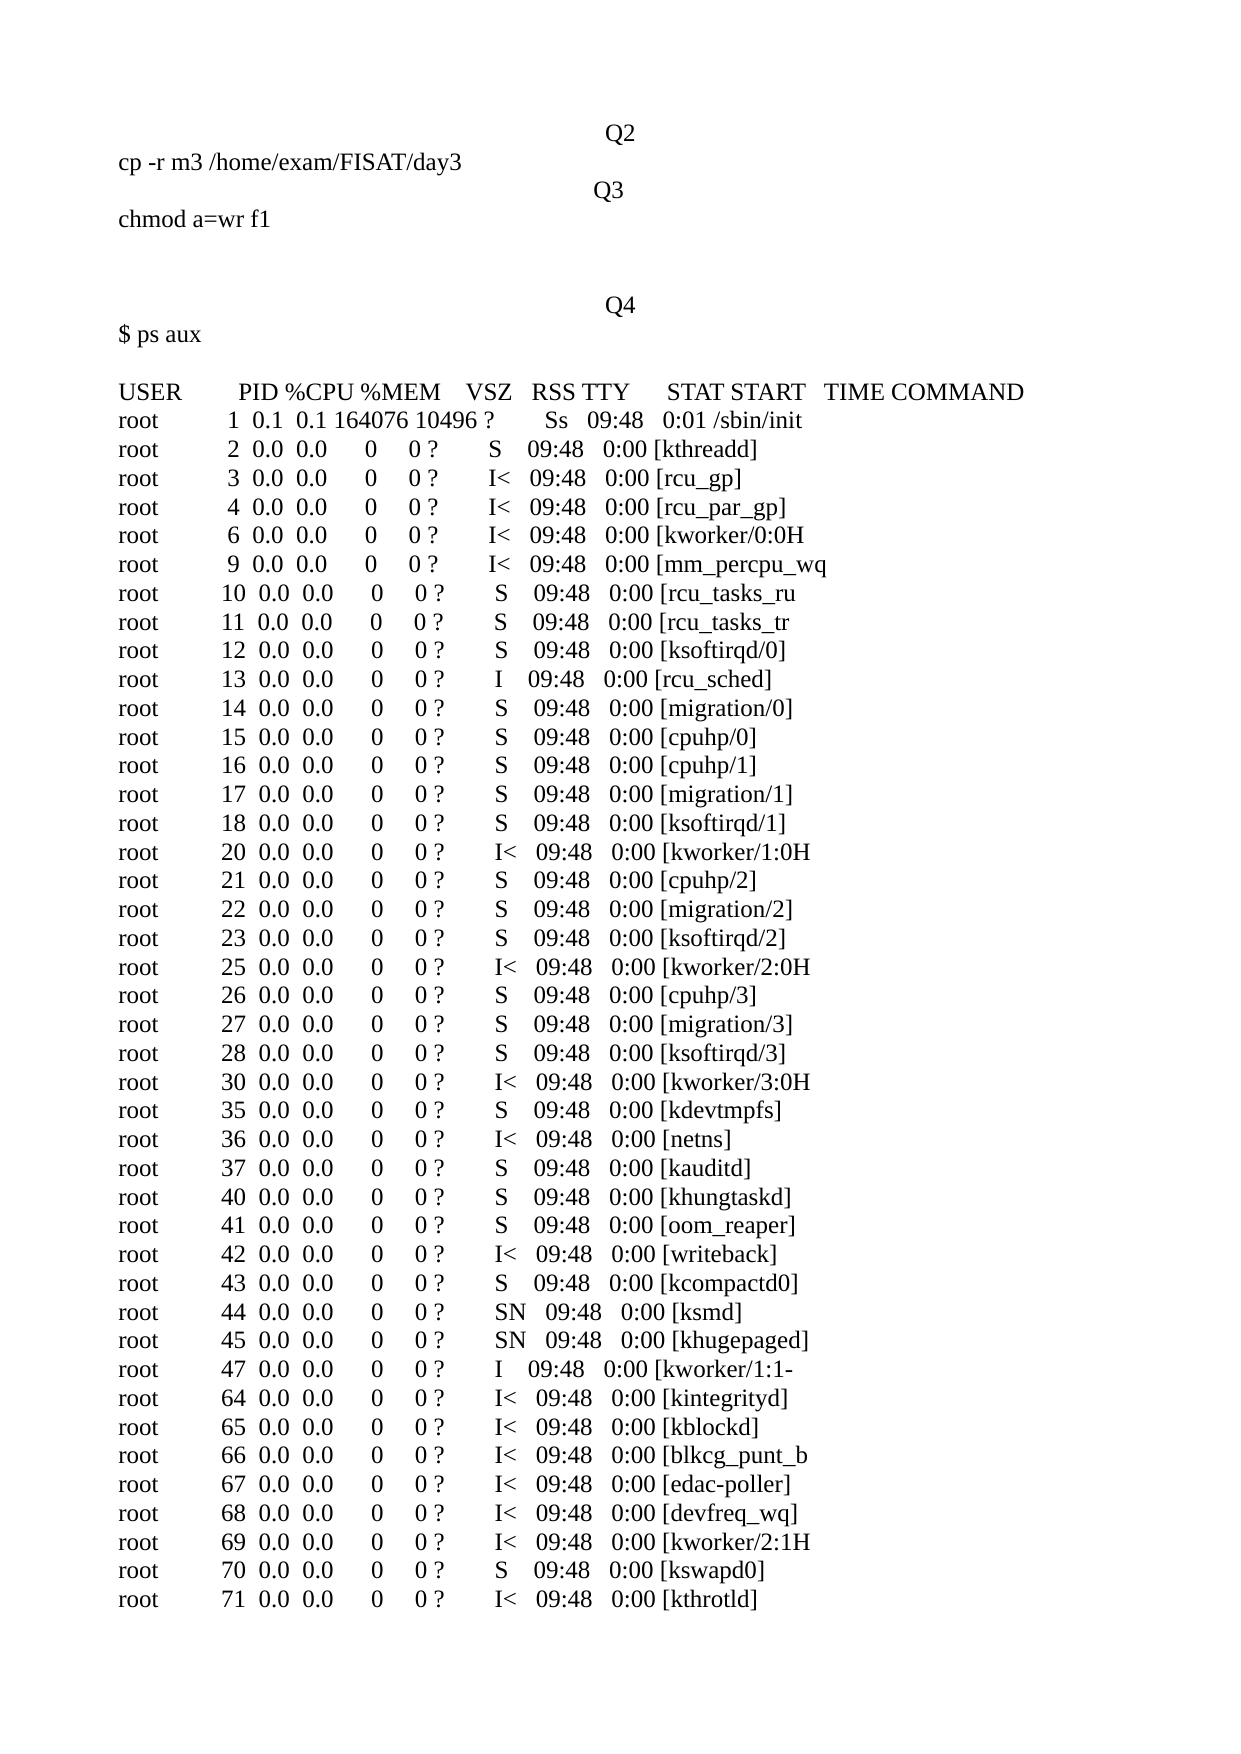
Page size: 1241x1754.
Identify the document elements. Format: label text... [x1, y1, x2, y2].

text root 16 0.0 0.0 0 0 ? S 09:48 0:00 [cpuhp/1] [118, 751, 1122, 779]
text root 26 0.0 0.0 0 0 ? S 09:48 0:00 [cpuhp/3] [118, 981, 1122, 1009]
text root 45 0.0 0.0 0 0 ? SN 09:48 0:00 [khugepaged] [118, 1326, 1122, 1354]
text root 6 0.0 0.0 0 0 ? I< 09:48 0:00 [kworker/0:0H [118, 521, 1122, 549]
text root 41 0.0 0.0 0 0 ? S 09:48 0:00 [oom_reaper] [118, 1211, 1122, 1239]
text root 35 0.0 0.0 0 0 ? S 09:48 0:00 [kdevtmpfs] [118, 1096, 1122, 1124]
text chmod a=wr f1 [118, 204, 1122, 233]
text root 10 0.0 0.0 0 0 ? S 09:48 0:00 [rcu_tasks_ru [118, 578, 1122, 607]
text root 64 0.0 0.0 0 0 ? I< 09:48 0:00 [kintegrityd] [118, 1383, 1122, 1412]
text root 23 0.0 0.0 0 0 ? S 09:48 0:00 [ksoftirqd/2] [118, 923, 1122, 952]
text root 25 0.0 0.0 0 0 ? I< 09:48 0:00 [kworker/2:0H [118, 952, 1122, 981]
text root 15 0.0 0.0 0 0 ? S 09:48 0:00 [cpuhp/0] [118, 722, 1122, 751]
text root 21 0.0 0.0 0 0 ? S 09:48 0:00 [cpuhp/2] [118, 866, 1122, 894]
text root 14 0.0 0.0 0 0 ? S 09:48 0:00 [migration/0] [118, 693, 1122, 722]
text root 37 0.0 0.0 0 0 ? S 09:48 0:00 [kauditd] [118, 1153, 1122, 1182]
text root 18 0.0 0.0 0 0 ? S 09:48 0:00 [ksoftirqd/1] [118, 808, 1122, 837]
text root 13 0.0 0.0 0 0 ? I 09:48 0:00 [rcu_sched] [118, 664, 1122, 693]
text root 11 0.0 0.0 0 0 ? S 09:48 0:00 [rcu_tasks_tr [118, 607, 1122, 636]
text root 70 0.0 0.0 0 0 ? S 09:48 0:00 [kswapd0] [118, 1556, 1122, 1584]
text root 2 0.0 0.0 0 0 ? S 09:48 0:00 [kthreadd] [118, 434, 1122, 463]
text root 43 0.0 0.0 0 0 ? S 09:48 0:00 [kcompactd0] [118, 1268, 1122, 1297]
text Q3 [118, 176, 1122, 204]
text root 67 0.0 0.0 0 0 ? I< 09:48 0:00 [edac-poller] [118, 1469, 1122, 1498]
text root 1 0.1 0.1 164076 10496 ? Ss 09:48 0:01 /sbin/init [118, 406, 1122, 434]
text root 44 0.0 0.0 0 0 ? SN 09:48 0:00 [ksmd] [118, 1297, 1122, 1326]
text $ ps aux [118, 319, 1122, 348]
text Q2 [118, 118, 1122, 147]
text root 12 0.0 0.0 0 0 ? S 09:48 0:00 [ksoftirqd/0] [118, 636, 1122, 664]
text root 40 0.0 0.0 0 0 ? S 09:48 0:00 [khungtaskd] [118, 1182, 1122, 1211]
text root 27 0.0 0.0 0 0 ? S 09:48 0:00 [migration/3] [118, 1009, 1122, 1038]
text root 42 0.0 0.0 0 0 ? I< 09:48 0:00 [writeback] [118, 1239, 1122, 1268]
text root 47 0.0 0.0 0 0 ? I 09:48 0:00 [kworker/1:1- [118, 1354, 1122, 1383]
text root 28 0.0 0.0 0 0 ? S 09:48 0:00 [ksoftirqd/3] [118, 1038, 1122, 1067]
text USER PID %CPU %MEM VSZ RSS TTY STAT START TIME COMMAND [118, 377, 1122, 406]
text cp -r m3 /home/exam/FISAT/day3 [118, 147, 1122, 176]
text Q4 [118, 291, 1122, 319]
text root 3 0.0 0.0 0 0 ? I< 09:48 0:00 [rcu_gp] [118, 463, 1122, 492]
text root 71 0.0 0.0 0 0 ? I< 09:48 0:00 [kthrotld] [118, 1584, 1122, 1613]
text root 69 0.0 0.0 0 0 ? I< 09:48 0:00 [kworker/2:1H [118, 1527, 1122, 1556]
text root 9 0.0 0.0 0 0 ? I< 09:48 0:00 [mm_percpu_wq [118, 549, 1122, 578]
text root 36 0.0 0.0 0 0 ? I< 09:48 0:00 [netns] [118, 1124, 1122, 1153]
text root 22 0.0 0.0 0 0 ? S 09:48 0:00 [migration/2] [118, 894, 1122, 923]
text root 65 0.0 0.0 0 0 ? I< 09:48 0:00 [kblockd] [118, 1412, 1122, 1441]
text root 66 0.0 0.0 0 0 ? I< 09:48 0:00 [blkcg_punt_b [118, 1441, 1122, 1469]
text root 68 0.0 0.0 0 0 ? I< 09:48 0:00 [devfreq_wq] [118, 1498, 1122, 1527]
text root 17 0.0 0.0 0 0 ? S 09:48 0:00 [migration/1] [118, 779, 1122, 808]
text root 20 0.0 0.0 0 0 ? I< 09:48 0:00 [kworker/1:0H [118, 837, 1122, 866]
text root 30 0.0 0.0 0 0 ? I< 09:48 0:00 [kworker/3:0H [118, 1067, 1122, 1096]
text root 4 0.0 0.0 0 0 ? I< 09:48 0:00 [rcu_par_gp] [118, 492, 1122, 521]
